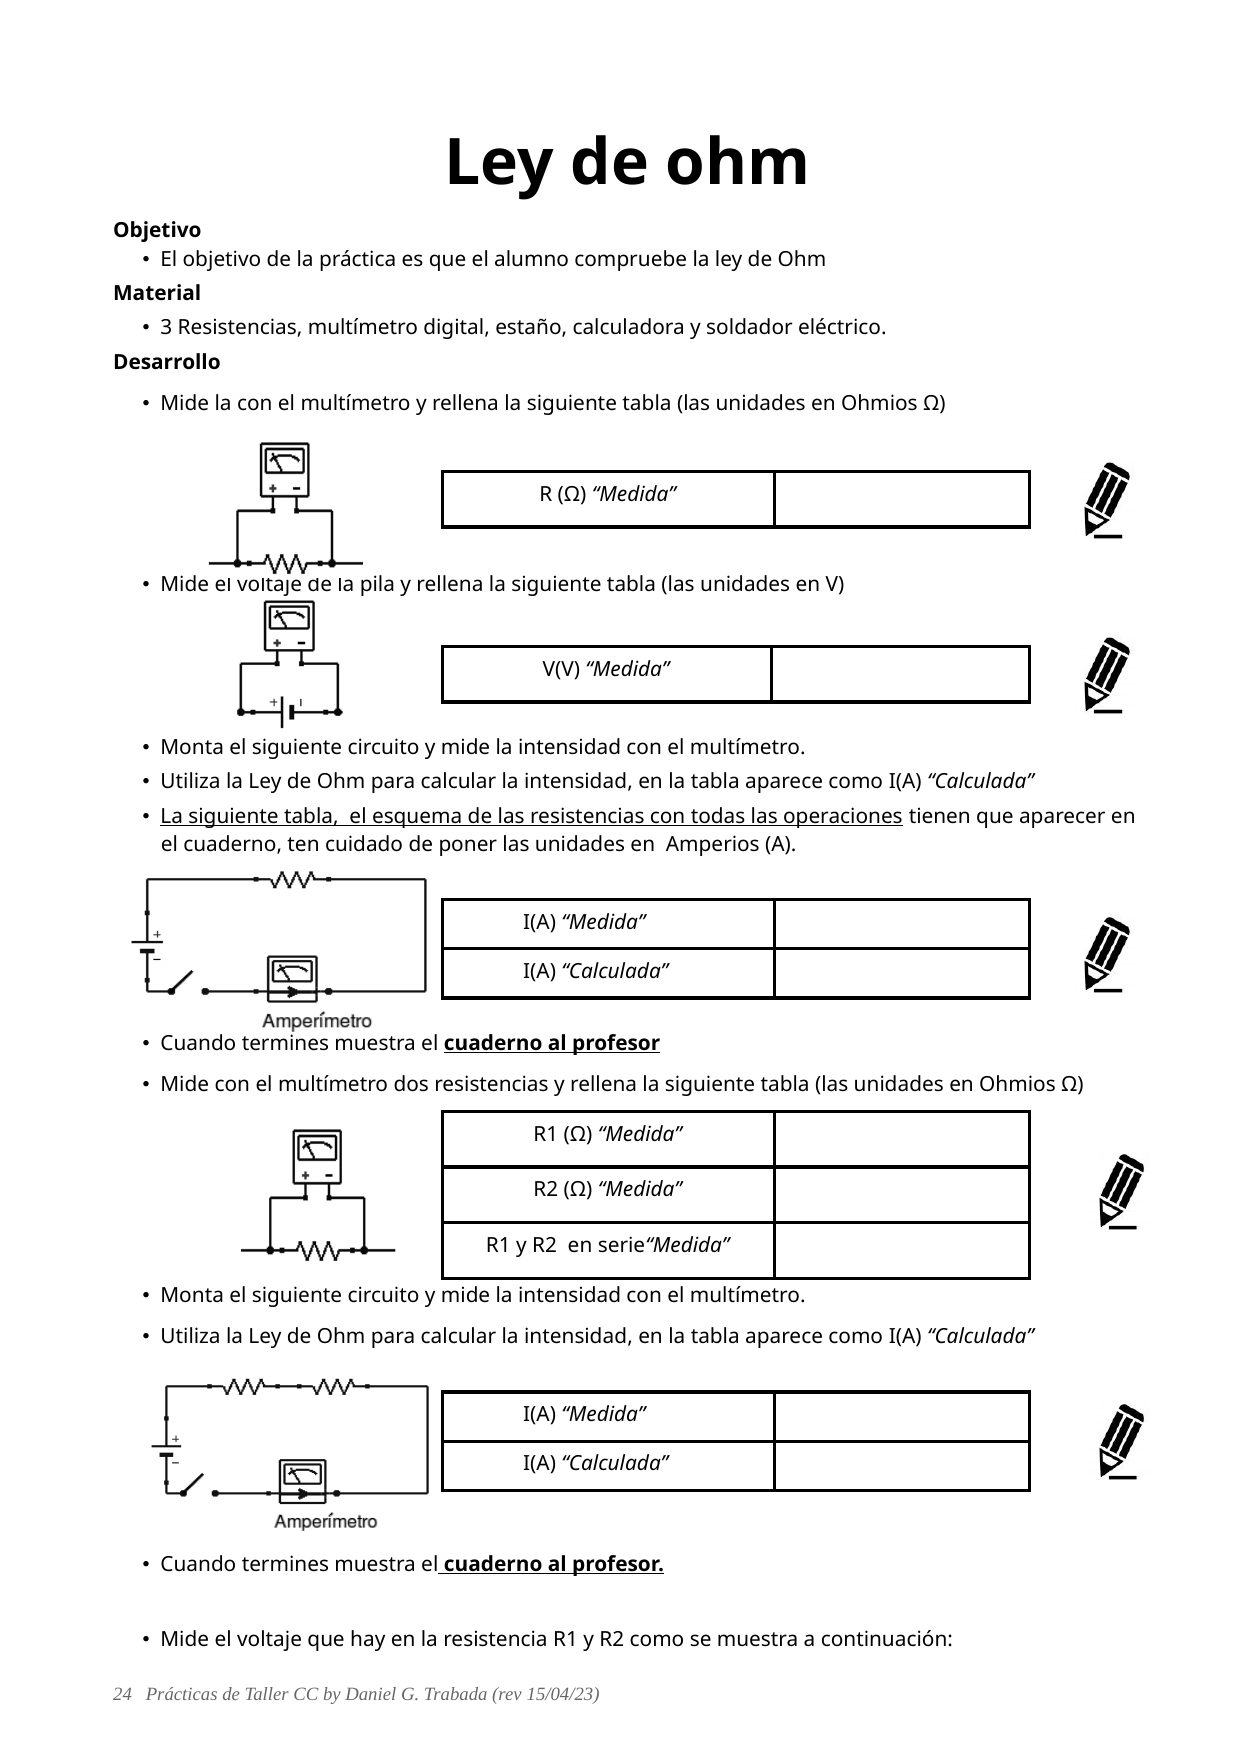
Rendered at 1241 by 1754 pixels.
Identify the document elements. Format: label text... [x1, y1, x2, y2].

list El objetivo de la práctica es que el alumno compruebe la ley de Ohm [142, 244, 1141, 272]
table_cell R1 y R2 en serie“Medida” [444, 1224, 773, 1277]
list Cuando termines muestra el cuaderno al profesor. [142, 1549, 1141, 1577]
picture [1089, 1149, 1150, 1230]
table_header V(V) “Medida” [444, 648, 770, 700]
text Material [113, 278, 1141, 307]
picture [128, 858, 439, 1033]
table_header [776, 1394, 1028, 1439]
table_header [776, 901, 1028, 947]
list Cuando termines muestra el cuaderno al profesor [142, 1028, 1141, 1056]
table_cell I(A) “Calculada” [444, 1443, 773, 1488]
list Mide el voltaje de la pila y rellena la siguiente tabla (las unidades en V) [142, 569, 1141, 598]
list Utiliza la Ley de Ohm para calcular la intensidad, en la tabla aparece como I(A) “Calculada” [142, 1321, 1141, 1349]
table_header [776, 1113, 1028, 1165]
picture [1074, 633, 1136, 714]
list Mide la con el multímetro y rellena la siguiente tabla (las unidades en Ohmios Ω) [142, 388, 1141, 416]
table_cell R2 (Ω) “Medida” [444, 1169, 773, 1221]
text Objetivo [113, 215, 1141, 244]
table_header [773, 648, 1028, 700]
list Mide con el multímetro dos resistencias y rellena la siguiente tabla (las unidades en Ohmios Ω) [142, 1069, 1141, 1097]
list Utiliza la Ley de Ohm para calcular la intensidad, en la tabla aparece como I(A) “Calculada” [142, 766, 1141, 795]
table_header I(A) “Medida” [444, 901, 773, 947]
text Desarrollo [113, 347, 1141, 375]
list Monta el siguiente circuito y mide la intensidad con el multímetro. [142, 732, 1141, 761]
picture [208, 436, 363, 578]
picture [146, 1367, 439, 1533]
picture [230, 597, 344, 733]
picture [1089, 1399, 1150, 1480]
picture [1074, 912, 1136, 993]
list Mide el voltaje que hay en la resistencia R1 y R2 como se muestra a continuación: [142, 1624, 1141, 1652]
list Monta el siguiente circuito y mide la intensidad con el multímetro. [142, 1280, 1141, 1308]
table_cell [776, 1169, 1028, 1221]
list La siguiente tabla, el esquema de las resistencias con todas las operaciones tienen que aparecer en el cuaderno, ten cuidado de poner las unidades en Amperios (A). [142, 801, 1141, 858]
picture [1074, 457, 1136, 539]
table_header R (Ω) “Medida” [444, 473, 773, 525]
table_cell [776, 1443, 1028, 1488]
table_header [776, 473, 1028, 525]
table_header I(A) “Medida” [444, 1394, 773, 1439]
picture [241, 1123, 396, 1265]
table_cell I(A) “Calculada” [444, 950, 773, 996]
table_cell [776, 1224, 1028, 1277]
table_cell [776, 950, 1028, 996]
table_header R1 (Ω) “Medida” [444, 1113, 773, 1165]
subtitle Ley de ohm [113, 115, 1141, 203]
list 3 Resistencias, multímetro digital, estaño, calculadora y soldador eléctrico. [142, 312, 1141, 341]
